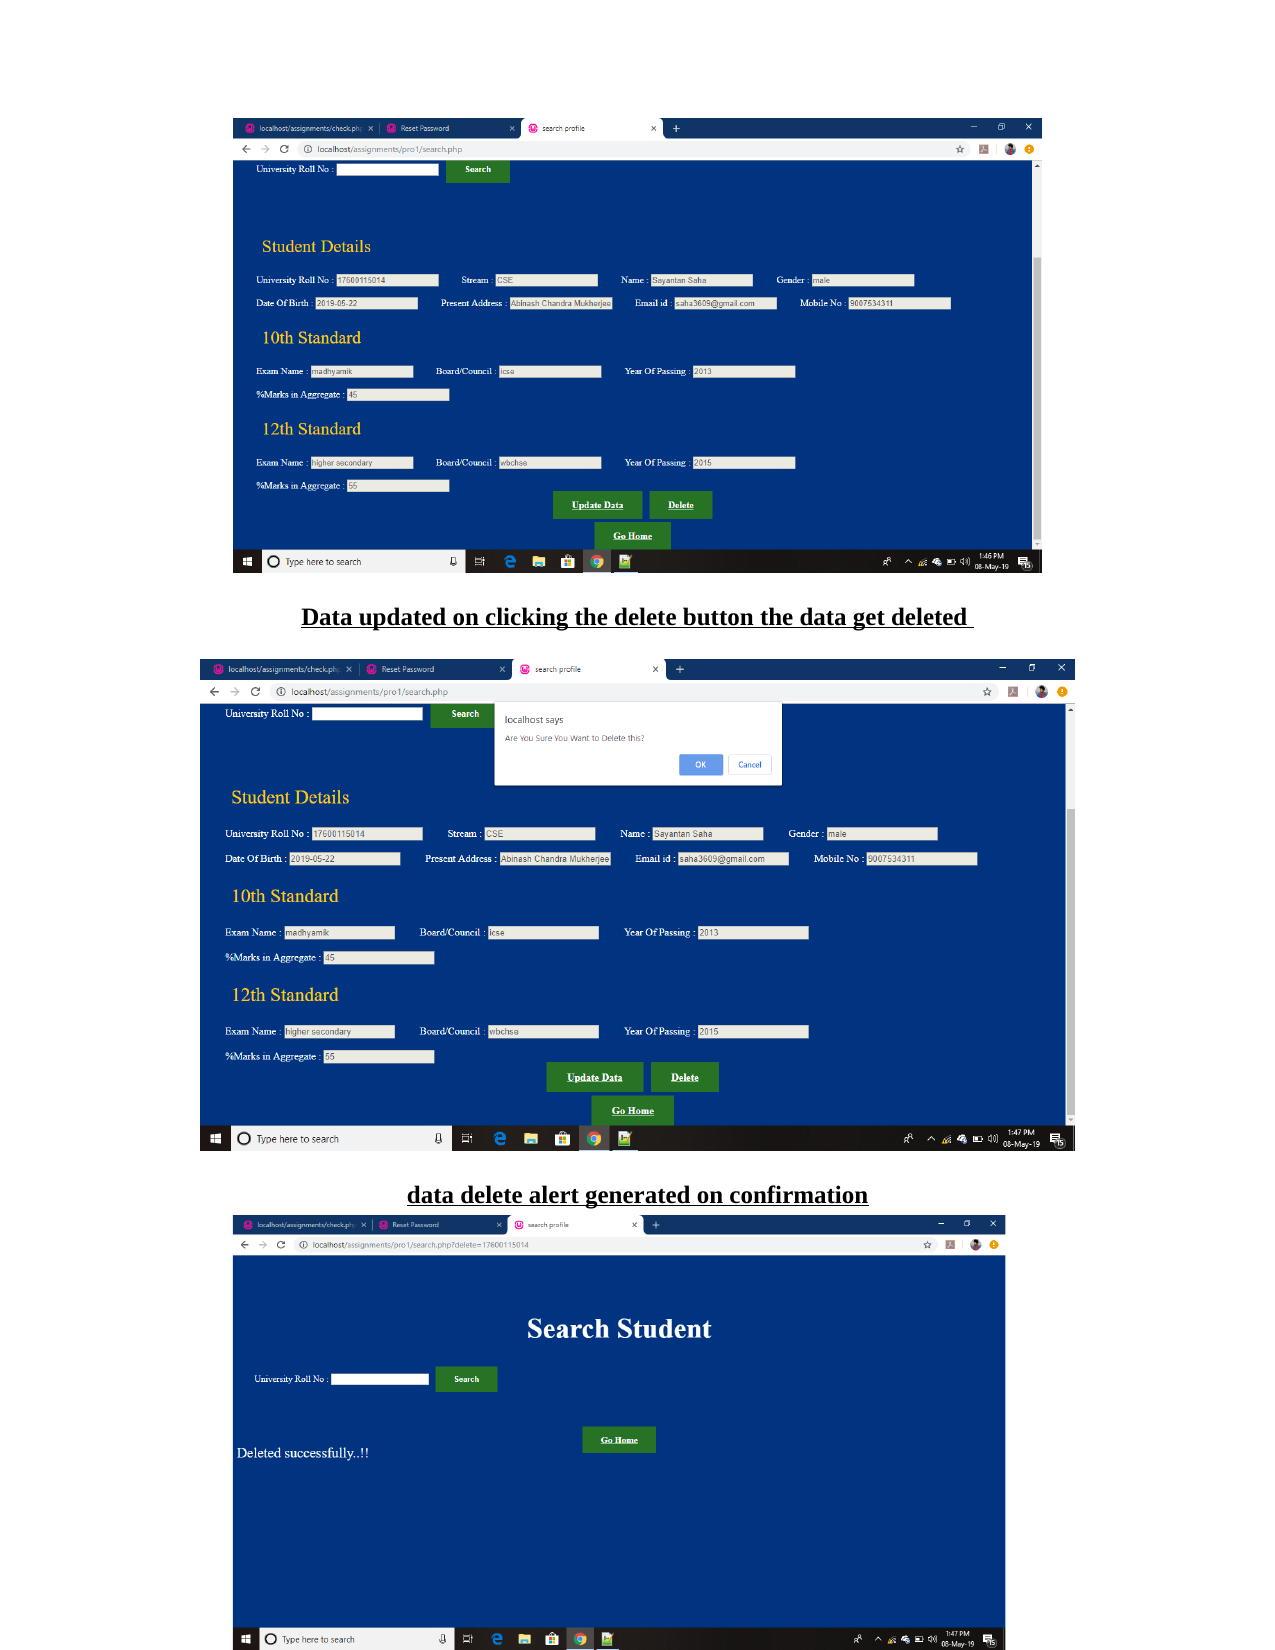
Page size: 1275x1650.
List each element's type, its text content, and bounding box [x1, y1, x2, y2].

text Data updated on clicking the delete button the data get deleted [118, 602, 1157, 630]
text data delete alert generated on confirmation [118, 1180, 1157, 1208]
picture [232, 1215, 1006, 1650]
picture [233, 118, 1042, 573]
picture [200, 659, 1075, 1151]
